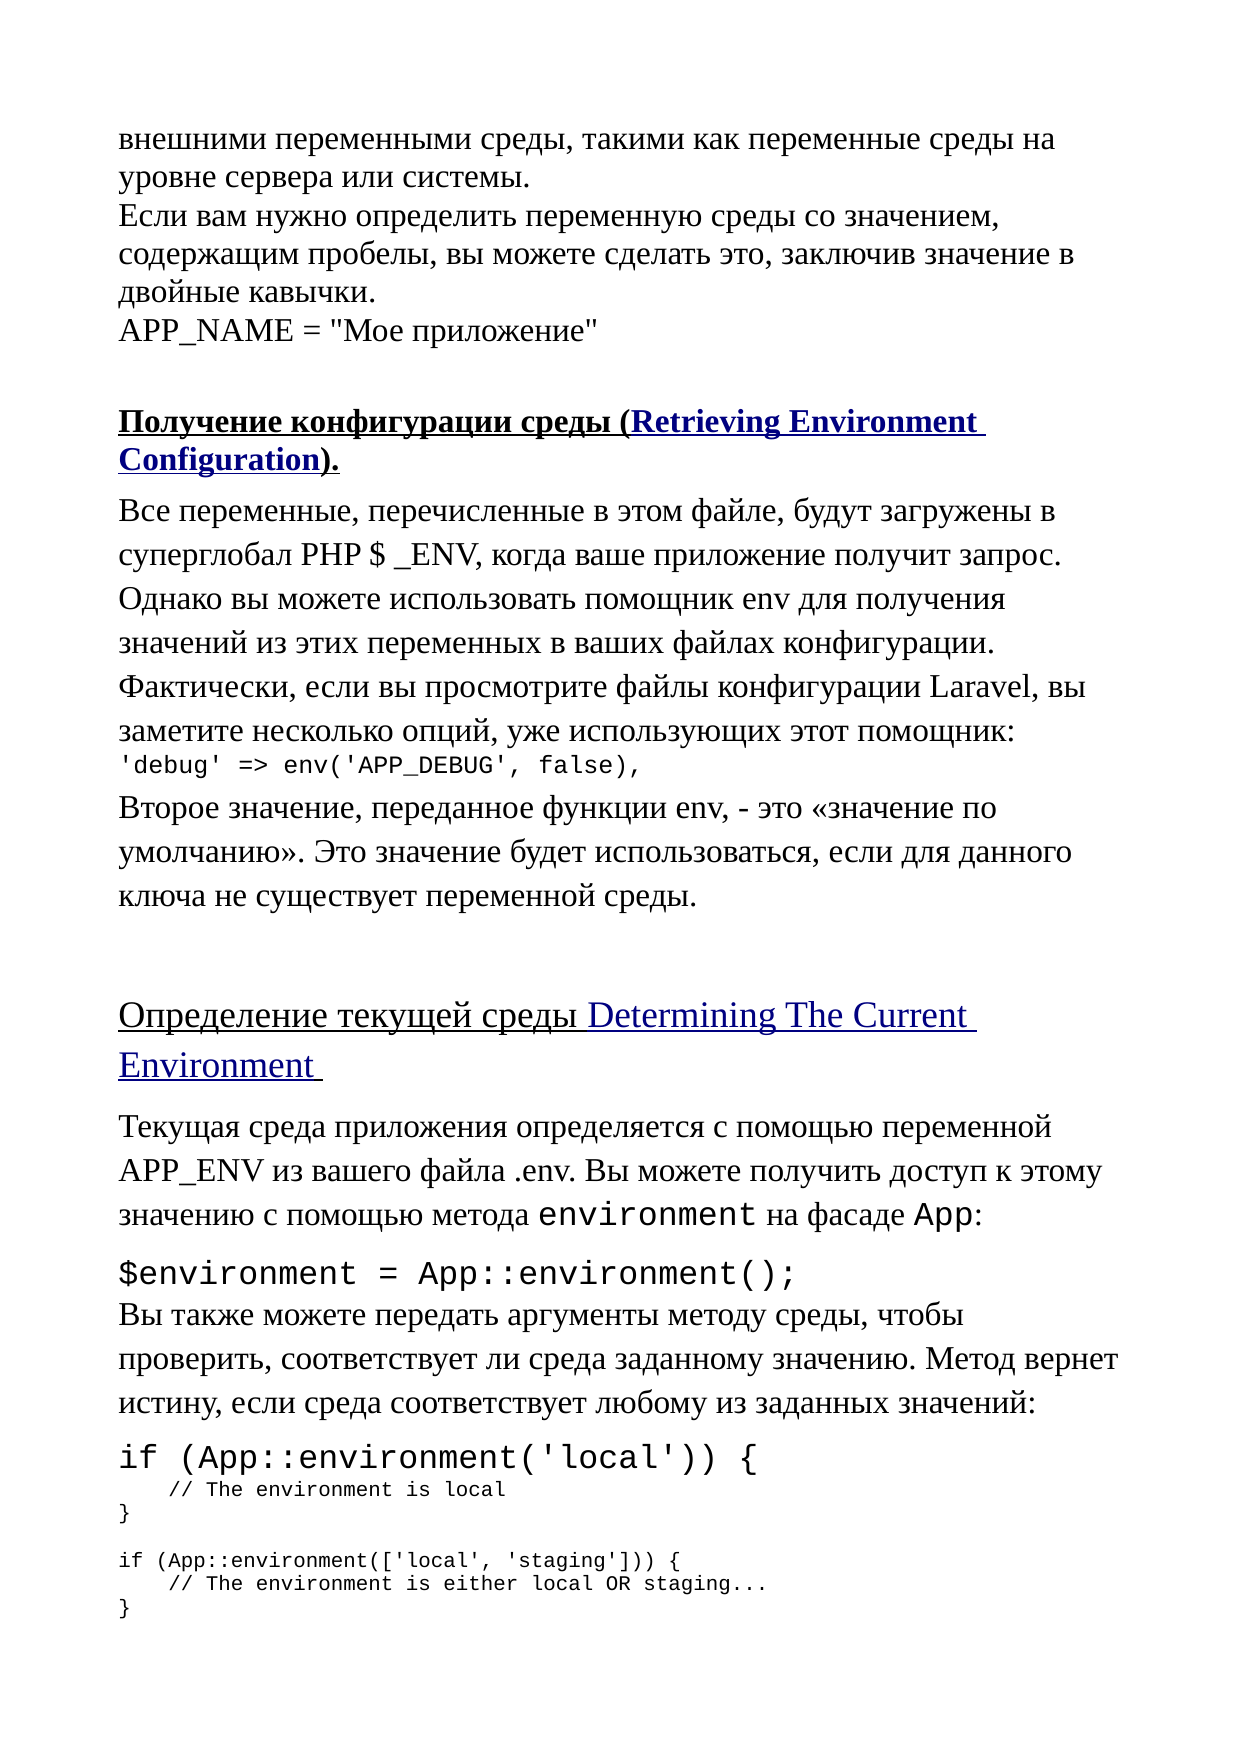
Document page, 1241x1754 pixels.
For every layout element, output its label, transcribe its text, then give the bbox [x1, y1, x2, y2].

text внешними переменными среды, такими как переменные среды на уровне сервера или системы. [118, 118, 1122, 195]
text // The environment is local [118, 1479, 1122, 1502]
text } [118, 1502, 1122, 1526]
text if (App::environment('local')) { [118, 1441, 1122, 1479]
text Все переменные, перечисленные в этом файле, будут загружены в суперглобал PHP $ _ENV, когда ваше приложение получит запрос. Однако вы можете использовать помощник env для получения значений из этих переменных в ваших файлах конфигурации. Фактически, если вы просмотрите файлы конфигурации Laravel, вы заметите несколько опций, уже использующих этот помощник: 'debug' => env('APP_DEBUG', false), Второе значение, переданное функции env, - это «значение по умолчанию». Это значение будет использоваться, если для данного ключа не существует переменной среды. [118, 490, 1122, 913]
text Определение текущей среды Determining The Current Environment [118, 992, 1122, 1085]
text $environment = App::environment(); [118, 1256, 1122, 1294]
text Текущая среда приложения определяется с помощью переменной APP_ENV из вашего файла .env. Вы можете получить доступ к этому значению с помощью метода environment на фасаде App: [118, 1106, 1122, 1236]
text Вы также можете передать аргументы методу среды, чтобы проверить, соответствует ли среда заданному значению. Метод вернет истину, если среда соответствует любому из заданных значений: [118, 1294, 1122, 1421]
subtitle Получение конфигурации среды (Retrieving Environment Configuration). [118, 401, 1122, 478]
text if (App::environment(['local', 'staging'])) { [118, 1550, 1122, 1573]
text // The environment is either local OR staging... [118, 1573, 1122, 1597]
text Если вам нужно определить переменную среды со значением, содержащим пробелы, вы можете сделать это, заключив значение в двойные кавычки. APP_NAME = "Мое приложение" [118, 195, 1122, 348]
text } [118, 1597, 1122, 1621]
